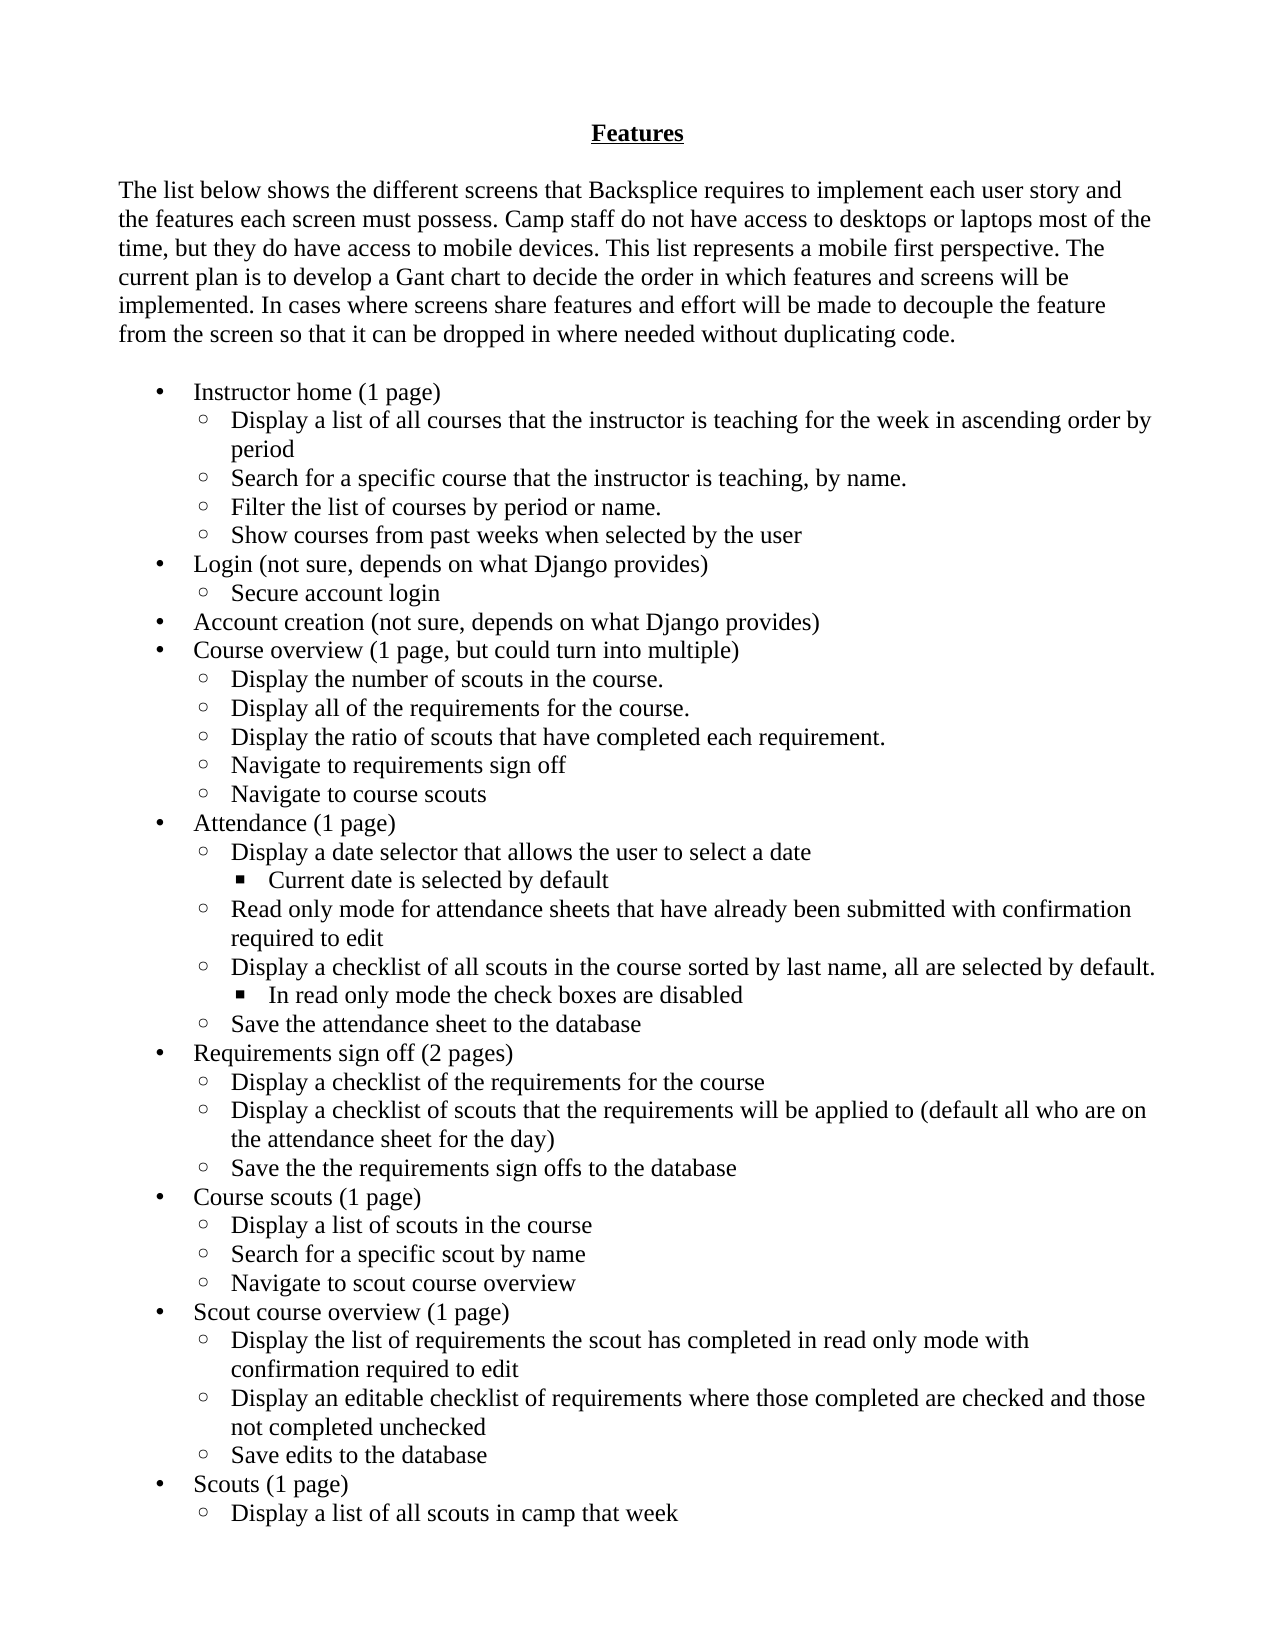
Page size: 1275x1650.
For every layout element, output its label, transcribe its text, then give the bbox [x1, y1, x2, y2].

list Display a checklist of the requirements for the course [193, 1067, 1157, 1096]
text The list below shows the different screens that Backsplice requires to implement each user story and the features each screen must possess. Camp staff do not have access to desktops or laptops most of the time, but they do have access to mobile devices. This list represents a mobile first perspective. The current plan is to develop a Gant chart to decide the order in which features and screens will be implemented. In cases where screens share features and effort will be made to decouple the feature from the screen so that it can be dropped in where needed without duplicating code. [118, 176, 1157, 348]
list Secure account login [193, 578, 1157, 607]
list Display a date selector that allows the user to select a date [193, 837, 1157, 866]
list Navigate to scout course overview [193, 1268, 1157, 1297]
list Search for a specific scout by name [193, 1239, 1157, 1268]
list Show courses from past weeks when selected by the user [193, 521, 1157, 549]
list Display the number of scouts in the course. [193, 664, 1157, 693]
text Features [118, 118, 1157, 147]
list Display the ratio of scouts that have completed each requirement. [193, 722, 1157, 751]
list Display an editable checklist of requirements where those completed are checked and those not completed unchecked [193, 1383, 1157, 1441]
list Display a list of all courses that the instructor is teaching for the week in ascending order by period [193, 406, 1157, 463]
list Current date is selected by default [231, 866, 1157, 894]
list Scouts (1 page) [156, 1469, 1157, 1498]
list Save edits to the database [193, 1441, 1157, 1469]
list Login (not sure, depends on what Django provides) [156, 549, 1157, 578]
list Navigate to requirements sign off [193, 751, 1157, 779]
list Attendance (1 page) [156, 808, 1157, 837]
list Save the attendance sheet to the database [193, 1009, 1157, 1038]
list Search for a specific course that the instructor is teaching, by name. [193, 463, 1157, 492]
list Display the list of requirements the scout has completed in read only mode with confirmation required to edit [193, 1326, 1157, 1383]
list Account creation (not sure, depends on what Django provides) [156, 607, 1157, 636]
list Display a list of all scouts in camp that week [193, 1498, 1157, 1527]
list Course scouts (1 page) [156, 1182, 1157, 1211]
list Read only mode for attendance sheets that have already been submitted with confirmation required to edit [193, 894, 1157, 952]
list Display a list of scouts in the course [193, 1211, 1157, 1239]
list Display all of the requirements for the course. [193, 693, 1157, 722]
list Instructor home (1 page) [156, 377, 1157, 406]
list Course overview (1 page, but could turn into multiple) [156, 636, 1157, 664]
list Display a checklist of scouts that the requirements will be applied to (default all who are on the attendance sheet for the day) [193, 1096, 1157, 1153]
list Scout course overview (1 page) [156, 1297, 1157, 1326]
list In read only mode the check boxes are disabled [231, 981, 1157, 1009]
list Navigate to course scouts [193, 779, 1157, 808]
list Filter the list of courses by period or name. [193, 492, 1157, 521]
list Display a checklist of all scouts in the course sorted by last name, all are selected by default. [193, 952, 1157, 981]
list Requirements sign off (2 pages) [156, 1038, 1157, 1067]
list Save the the requirements sign offs to the database [193, 1153, 1157, 1182]
